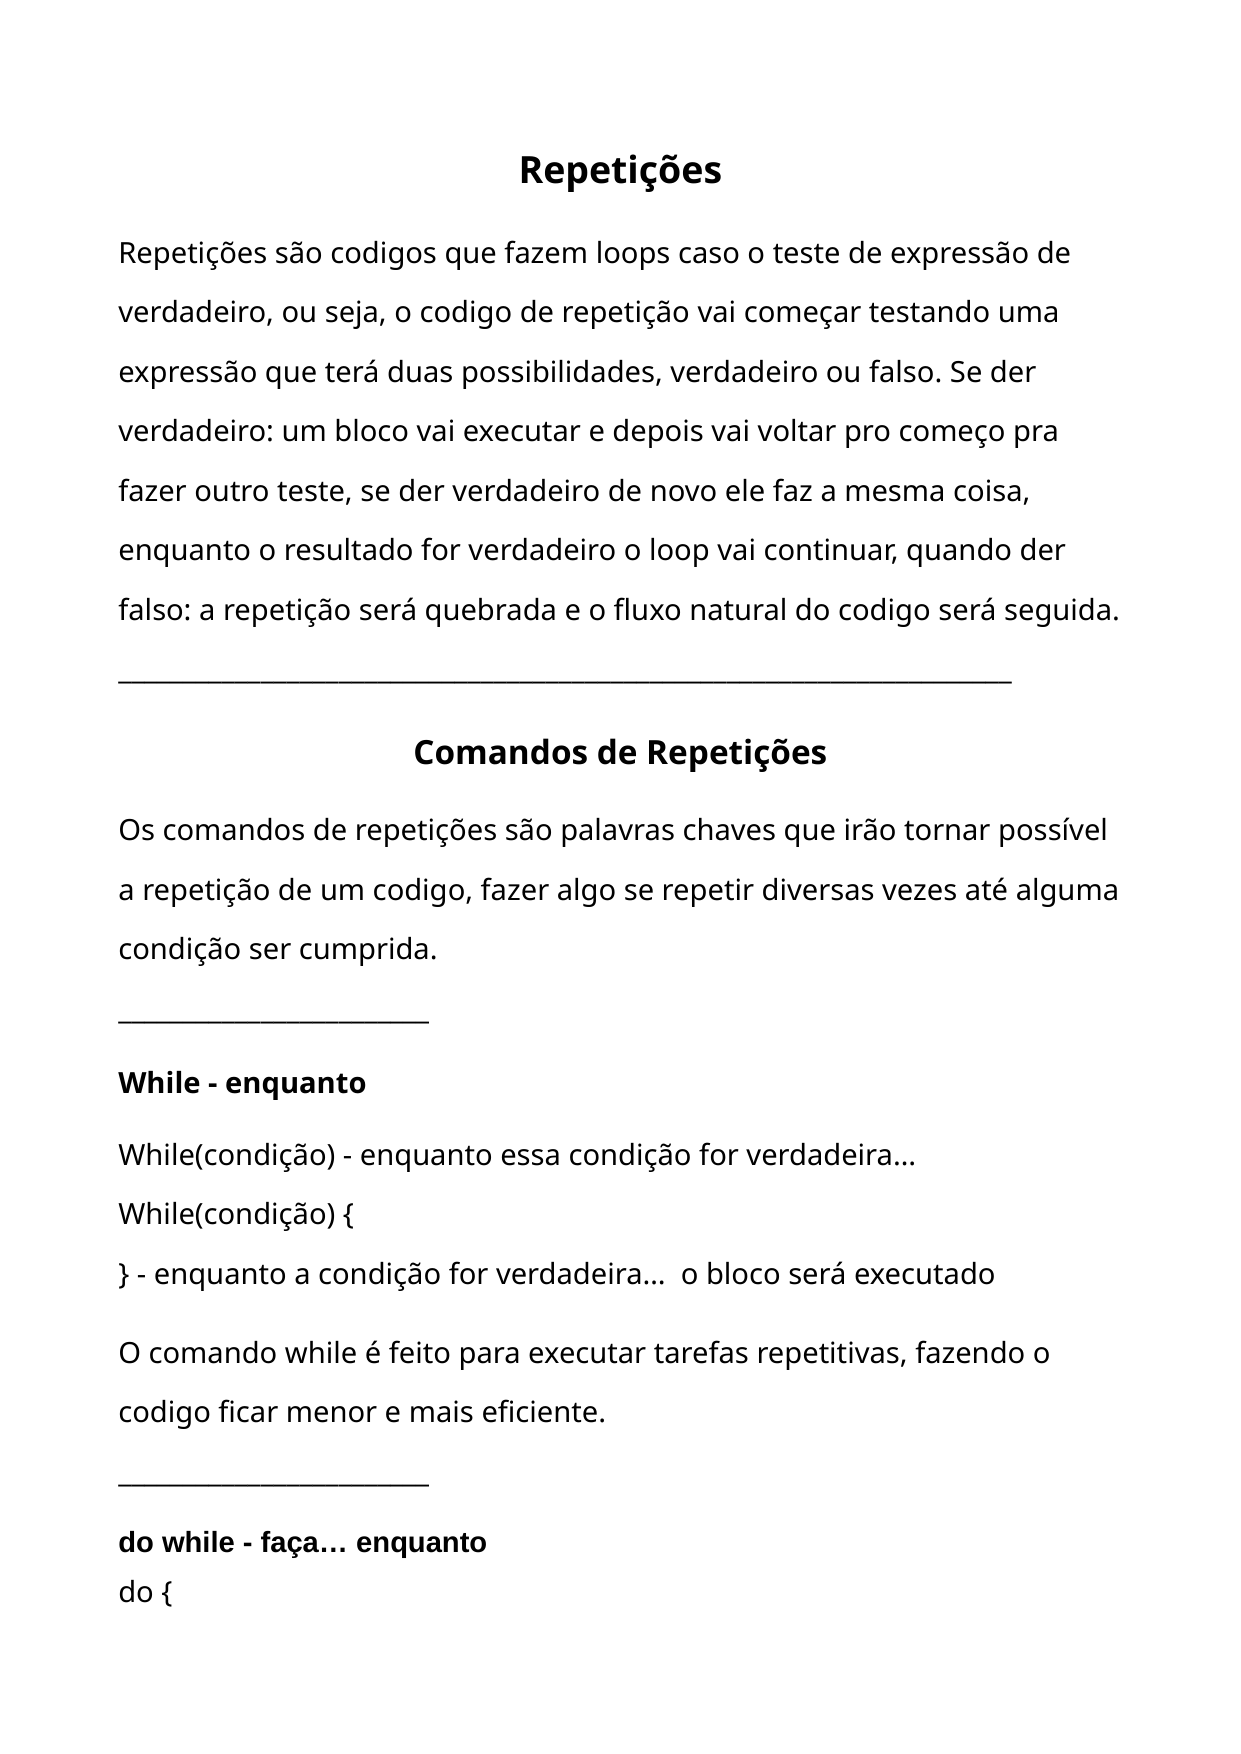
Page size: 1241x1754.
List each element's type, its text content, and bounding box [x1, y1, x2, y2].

text O comando while é feito para executar tarefas repetitivas, fazendo o codigo ficar menor e mais eficiente. [118, 1332, 1122, 1431]
text While(condição) { [118, 1193, 1122, 1233]
text While(condição) - enquanto essa condição for verdadeira… [118, 1134, 1122, 1174]
text _____________________________________________________________________ [118, 648, 1122, 688]
text ________________________ [118, 1451, 1122, 1491]
subtitle do while - faça… enquanto [118, 1525, 1122, 1559]
text } - enquanto a condição for verdadeira… o bloco será executado [118, 1253, 1122, 1293]
subtitle While - enquanto [118, 1062, 1122, 1102]
text do { [118, 1571, 1122, 1611]
text Os comandos de repetições são palavras chaves que irão tornar possível a repetição de um codigo, fazer algo se repetir diversas vezes até alguma condição ser cumprida. [118, 809, 1122, 968]
subtitle Comandos de Repetições [118, 729, 1122, 774]
text Repetições são codigos que fazem loops caso o teste de expressão de verdadeiro, ou seja, o codigo de repetição vai começar testando uma expressão que terá duas possibilidades, verdadeiro ou falso. Se der verdadeiro: um bloco vai executar e depois vai voltar pro começo pra fazer outro teste, se der verdadeiro de novo ele faz a mesma coisa, enquanto o resultado for verdadeiro o loop vai continuar, quando der falso: a repetição será quebrada e o fluxo natural do codigo será seguida. [118, 232, 1122, 629]
text ________________________ [118, 988, 1122, 1028]
subtitle Repetições [118, 143, 1122, 194]
